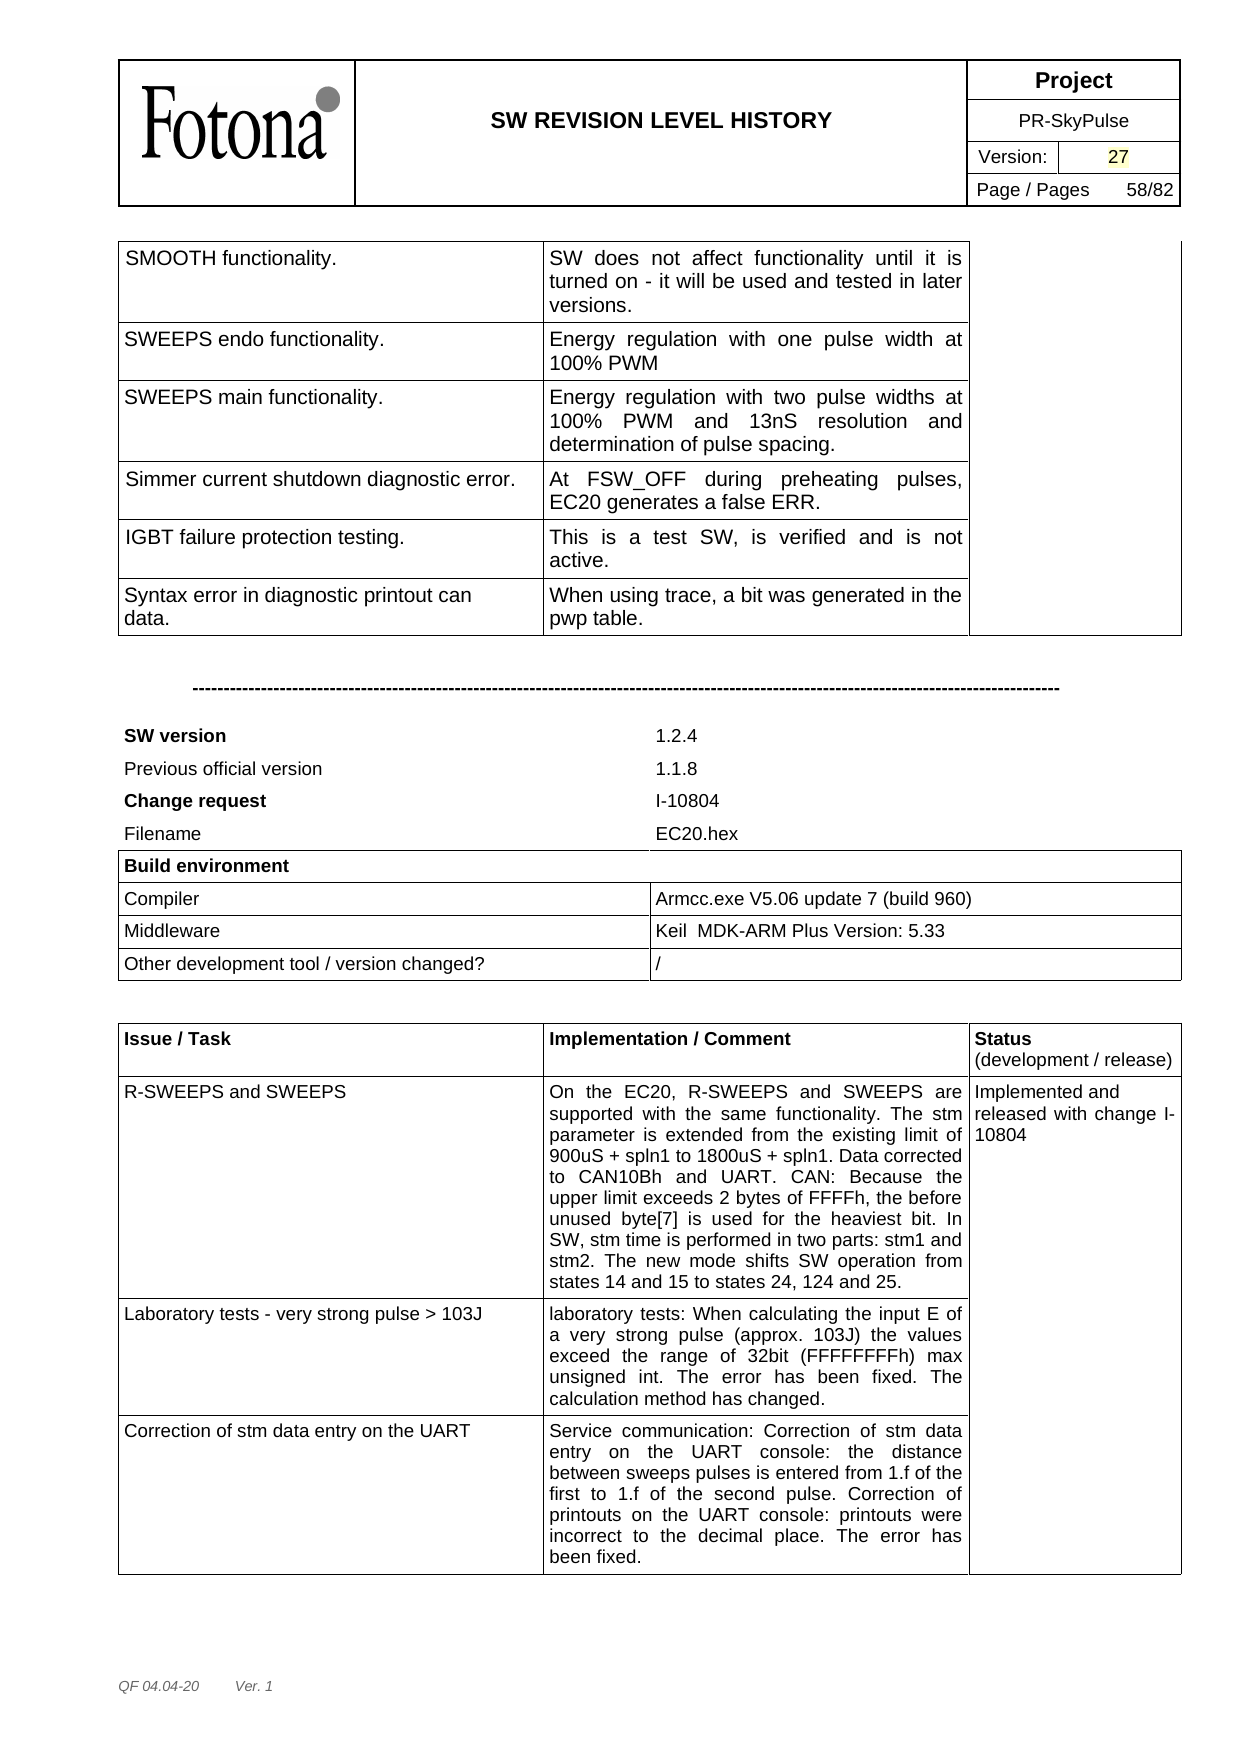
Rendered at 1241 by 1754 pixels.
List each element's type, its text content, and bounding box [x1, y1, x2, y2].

table_cell Middleware [119, 916, 649, 948]
table_cell I-10804 [650, 785, 1181, 817]
table_cell IGBT failure protection testing. [119, 520, 543, 578]
table_header 1.2.4 [650, 720, 1181, 752]
table_header Implementation / Comment [544, 1024, 968, 1076]
table_cell Armcc.exe V5.06 update 7 (build 960) [651, 883, 1181, 915]
table_cell Filename [118, 817, 649, 850]
text ------------------------------------------------------------------------------------------------------------------------------------------- [118, 678, 1163, 699]
table_cell laboratory tests: When calculating the input E of a very strong pulse (approx. 103J) the values exceed the range of 32bit (FFFFFFFFh) max unsigned int. The error has been fixed. The calculation method has changed. [544, 1299, 968, 1415]
table_cell R-SWEEPS and SWEEPS [119, 1077, 543, 1298]
table_cell Build environment [119, 851, 1181, 882]
table_cell [970, 241, 1181, 635]
table_cell Change request [118, 785, 649, 817]
table_header Issue / Task [119, 1024, 543, 1076]
table_cell Syntax error in diagnostic printout can data. [119, 579, 543, 635]
table_cell Energy regulation with one pulse width at 100% PWM [544, 323, 968, 380]
table_cell 1.1.8 [650, 752, 1181, 785]
table_cell This is a test SW, is verified and is not active. [544, 520, 968, 578]
table_cell Compiler [119, 883, 649, 915]
table_cell SMOOTH functionality. [119, 242, 543, 322]
table_cell On the EC20, R-SWEEPS and SWEEPS are supported with the same functionality. The stm parameter is extended from the existing limit of 900uS + spln1 to 1800uS + spln1. Data corrected to CAN10Bh and UART. CAN: Because the upper limit exceeds 2 bytes of FFFFh, the before unused byte[7] is used for the heaviest bit. In SW, stm time is performed in two parts: stm1 and stm2. The new mode shifts SW operation from states 14 and 15 to states 24, 124 and 25. [544, 1077, 968, 1298]
table_cell When using trace, a bit was generated in the pwp table. [544, 579, 968, 635]
table_header Status (development / release) [970, 1024, 1181, 1076]
table_cell Energy regulation with two pulse widths at 100% PWM and 13nS resolution and determination of pulse spacing. [544, 381, 968, 461]
table_cell SWEEPS endo functionality. [119, 323, 543, 380]
table_cell Service communication: Correction of stm data entry on the UART console: the distance between sweeps pulses is entered from 1.f of the first to 1.f of the second pulse. Correction of printouts on the UART console: printouts were incorrect to the decimal place. The error has been fixed. [544, 1416, 968, 1574]
table_cell SWEEPS main functionality. [119, 381, 543, 461]
table_cell / [651, 949, 1181, 980]
table_cell EC20.hex [650, 817, 1181, 850]
table_cell Correction of stm data entry on the UART [119, 1416, 543, 1574]
table_cell Laboratory tests - very strong pulse > 103J [119, 1299, 543, 1415]
table_cell Implemented and released with change I-10804 [970, 1077, 1181, 1574]
table_cell Keil MDK-ARM Plus Version: 5.33 [651, 916, 1181, 948]
table_cell At FSW_OFF during preheating pulses, EC20 generates a false ERR. [544, 462, 968, 519]
table_header SW version [118, 720, 649, 752]
table_cell SW does not affect functionality until it is turned on - it will be used and tested in later versions. [544, 242, 968, 322]
table_cell Previous official version [118, 752, 649, 785]
table_cell Simmer current shutdown diagnostic error. [119, 462, 543, 519]
table_cell Other development tool / version changed? [119, 949, 649, 980]
